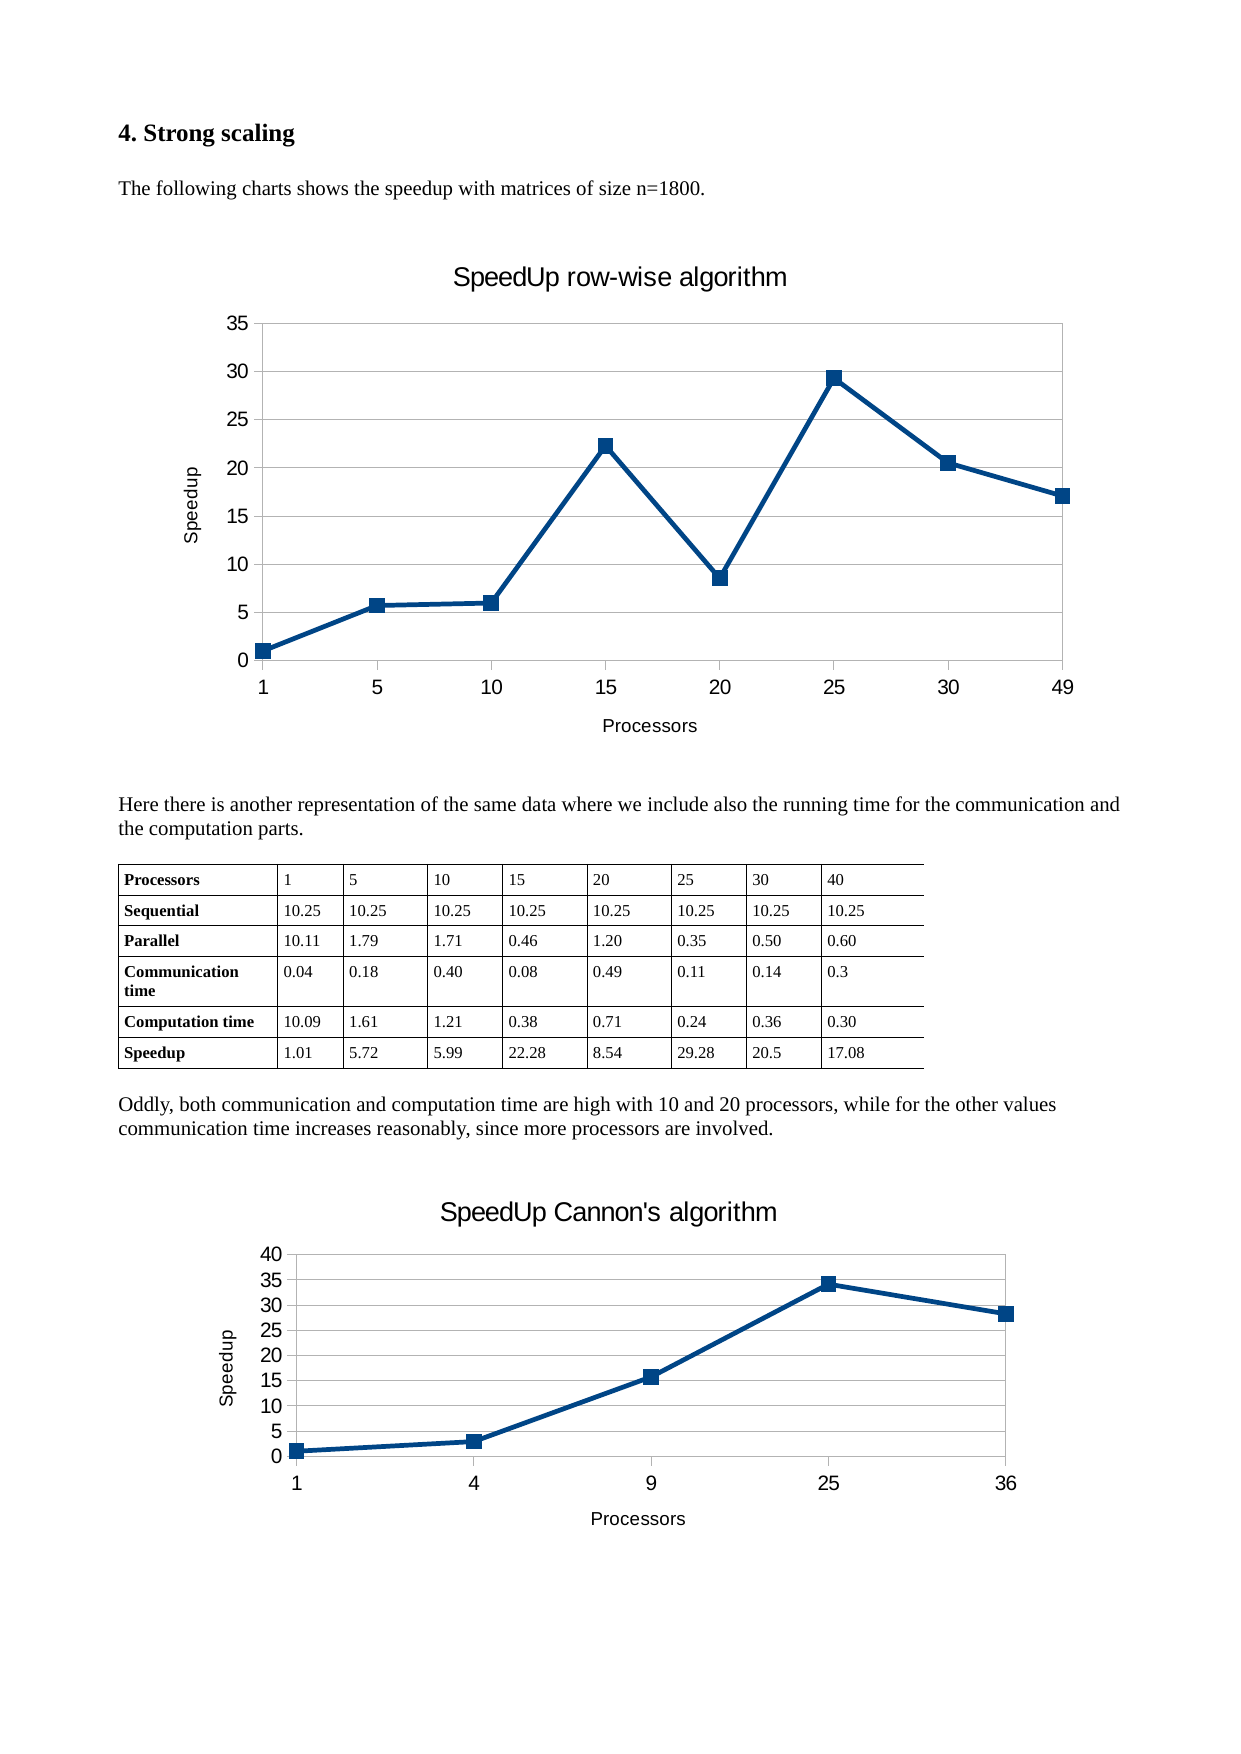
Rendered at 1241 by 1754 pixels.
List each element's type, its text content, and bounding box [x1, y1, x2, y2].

table_cell 8.54 [588, 1038, 671, 1067]
text 4. Strong scaling [118, 118, 1122, 147]
table_header 40 [822, 865, 924, 895]
table_cell 5.99 [428, 1038, 502, 1067]
table_cell 10.25 [503, 896, 587, 925]
table_cell 0.24 [672, 1007, 746, 1037]
table_cell 0.30 [822, 1007, 924, 1037]
table_cell Sequential [119, 896, 277, 925]
text The following charts shows the speedup with matrices of size n=1800. [118, 176, 1122, 200]
table_cell 1.01 [278, 1038, 343, 1067]
table_cell 10.25 [344, 896, 427, 925]
table_cell 22.28 [503, 1038, 587, 1067]
table_cell 0.36 [747, 1007, 821, 1037]
table_cell 10.25 [822, 896, 924, 925]
table_cell 17.08 [822, 1038, 924, 1067]
table_cell 1.21 [428, 1007, 502, 1037]
table_cell 10.09 [278, 1007, 343, 1037]
table_cell 0.11 [672, 957, 746, 1006]
table_cell 29.28 [672, 1038, 746, 1067]
table_cell 10.25 [672, 896, 746, 925]
table_header 25 [672, 865, 746, 895]
table_cell 5.72 [344, 1038, 427, 1067]
table_cell 0.08 [503, 957, 587, 1006]
table_cell 0.14 [747, 957, 821, 1006]
table_header 1 [278, 865, 343, 895]
table_cell 0.71 [588, 1007, 671, 1037]
table_cell 10.25 [747, 896, 821, 925]
table_cell 0.38 [503, 1007, 587, 1037]
table_cell Parallel [119, 926, 277, 956]
table_cell 1.71 [428, 926, 502, 956]
table_cell 10.25 [428, 896, 502, 925]
table_cell 1.79 [344, 926, 427, 956]
table_cell 1.61 [344, 1007, 427, 1037]
table_cell 20.5 [747, 1038, 821, 1067]
table_header 10 [428, 865, 502, 895]
table_header 20 [588, 865, 671, 895]
table_cell Computation time [119, 1007, 277, 1037]
table_cell 0.04 [278, 957, 343, 1006]
table_cell 10.25 [588, 896, 671, 925]
table_cell 0.18 [344, 957, 427, 1006]
table_cell 0.50 [747, 926, 821, 956]
table_cell 0.3 [822, 957, 924, 1006]
table_header 15 [503, 865, 587, 895]
table_cell 10.25 [278, 896, 343, 925]
table_cell Speedup [119, 1038, 277, 1067]
text Oddly, both communication and computation time are high with 10 and 20 processors, while for the other values communication time increases reasonably, since more processors are involved. [118, 1092, 1122, 1140]
table_cell 0.46 [503, 926, 587, 956]
table_header 5 [344, 865, 427, 895]
text Here there is another representation of the same data where we include also the running time for the communication and the computation parts. [118, 792, 1122, 840]
table_cell 0.49 [588, 957, 671, 1006]
table_cell 1.20 [588, 926, 671, 956]
table_cell 10.11 [278, 926, 343, 956]
table_cell Communication time [119, 957, 277, 1006]
table_header Processors [119, 865, 277, 895]
table_header 30 [747, 865, 821, 895]
table_cell 0.60 [822, 926, 924, 956]
table_cell 0.40 [428, 957, 502, 1006]
table_cell 0.35 [672, 926, 746, 956]
